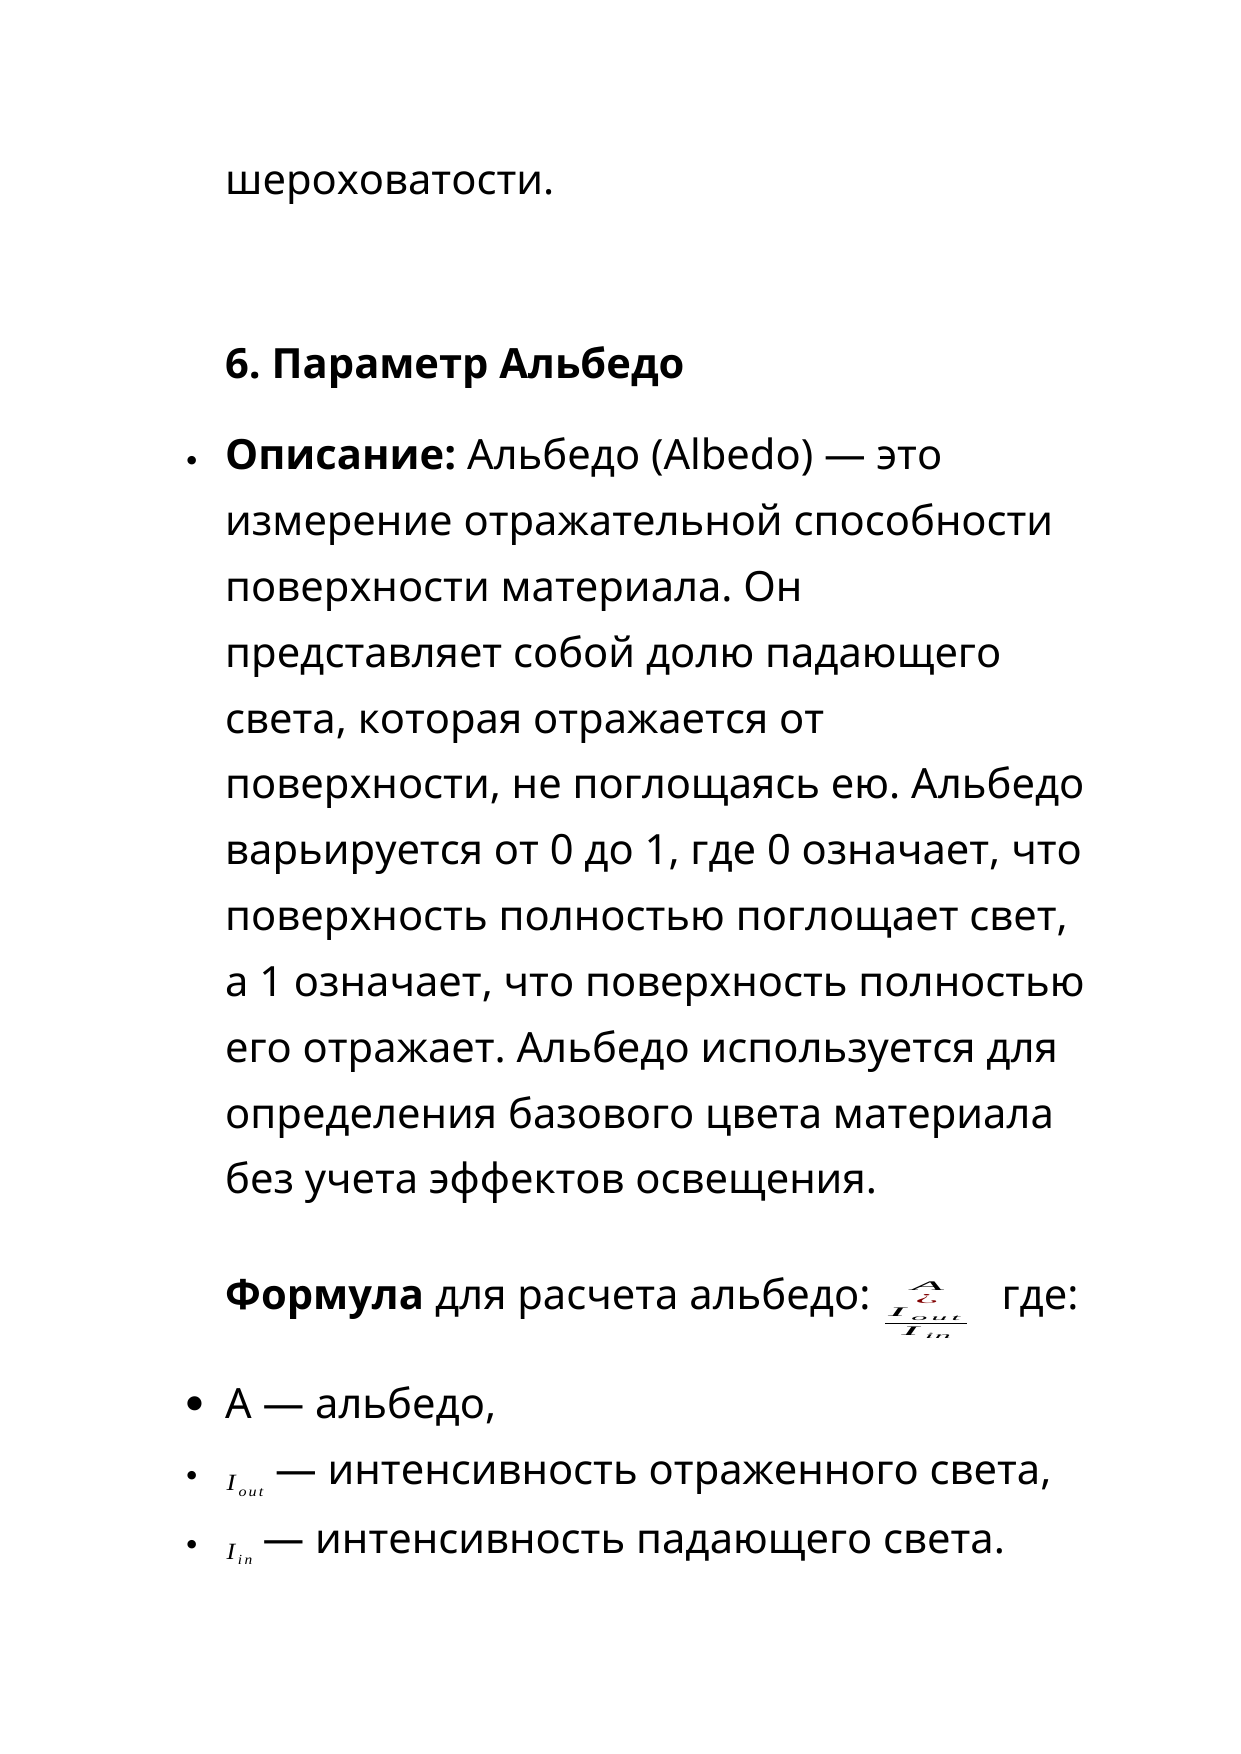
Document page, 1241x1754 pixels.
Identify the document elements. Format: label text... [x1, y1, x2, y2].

list Описание: Альбедо (Albedo) — это измерение отражательной способности поверхности материала. Он представляет собой долю падающего света, которая отражается от поверхности, не поглощаясь ею. Альбедо варьируется от 0 до 1, где 0 означает, что поверхность полностью поглощает свет, а 1 означает, что поверхность полностью его отражает. Альбедо используется для определения базового цвета материала без учета эффектов освещения. [187, 425, 1090, 1206]
list шероховатости. 6. Параметр Альбедо [187, 150, 1090, 391]
list — интенсивность отраженного света, [187, 1440, 1090, 1499]
list — интенсивность падающего света. [187, 1509, 1090, 1568]
text Формула для расчета альбедо: где: [225, 1265, 1090, 1340]
list A — альбедо, [187, 1374, 1090, 1431]
